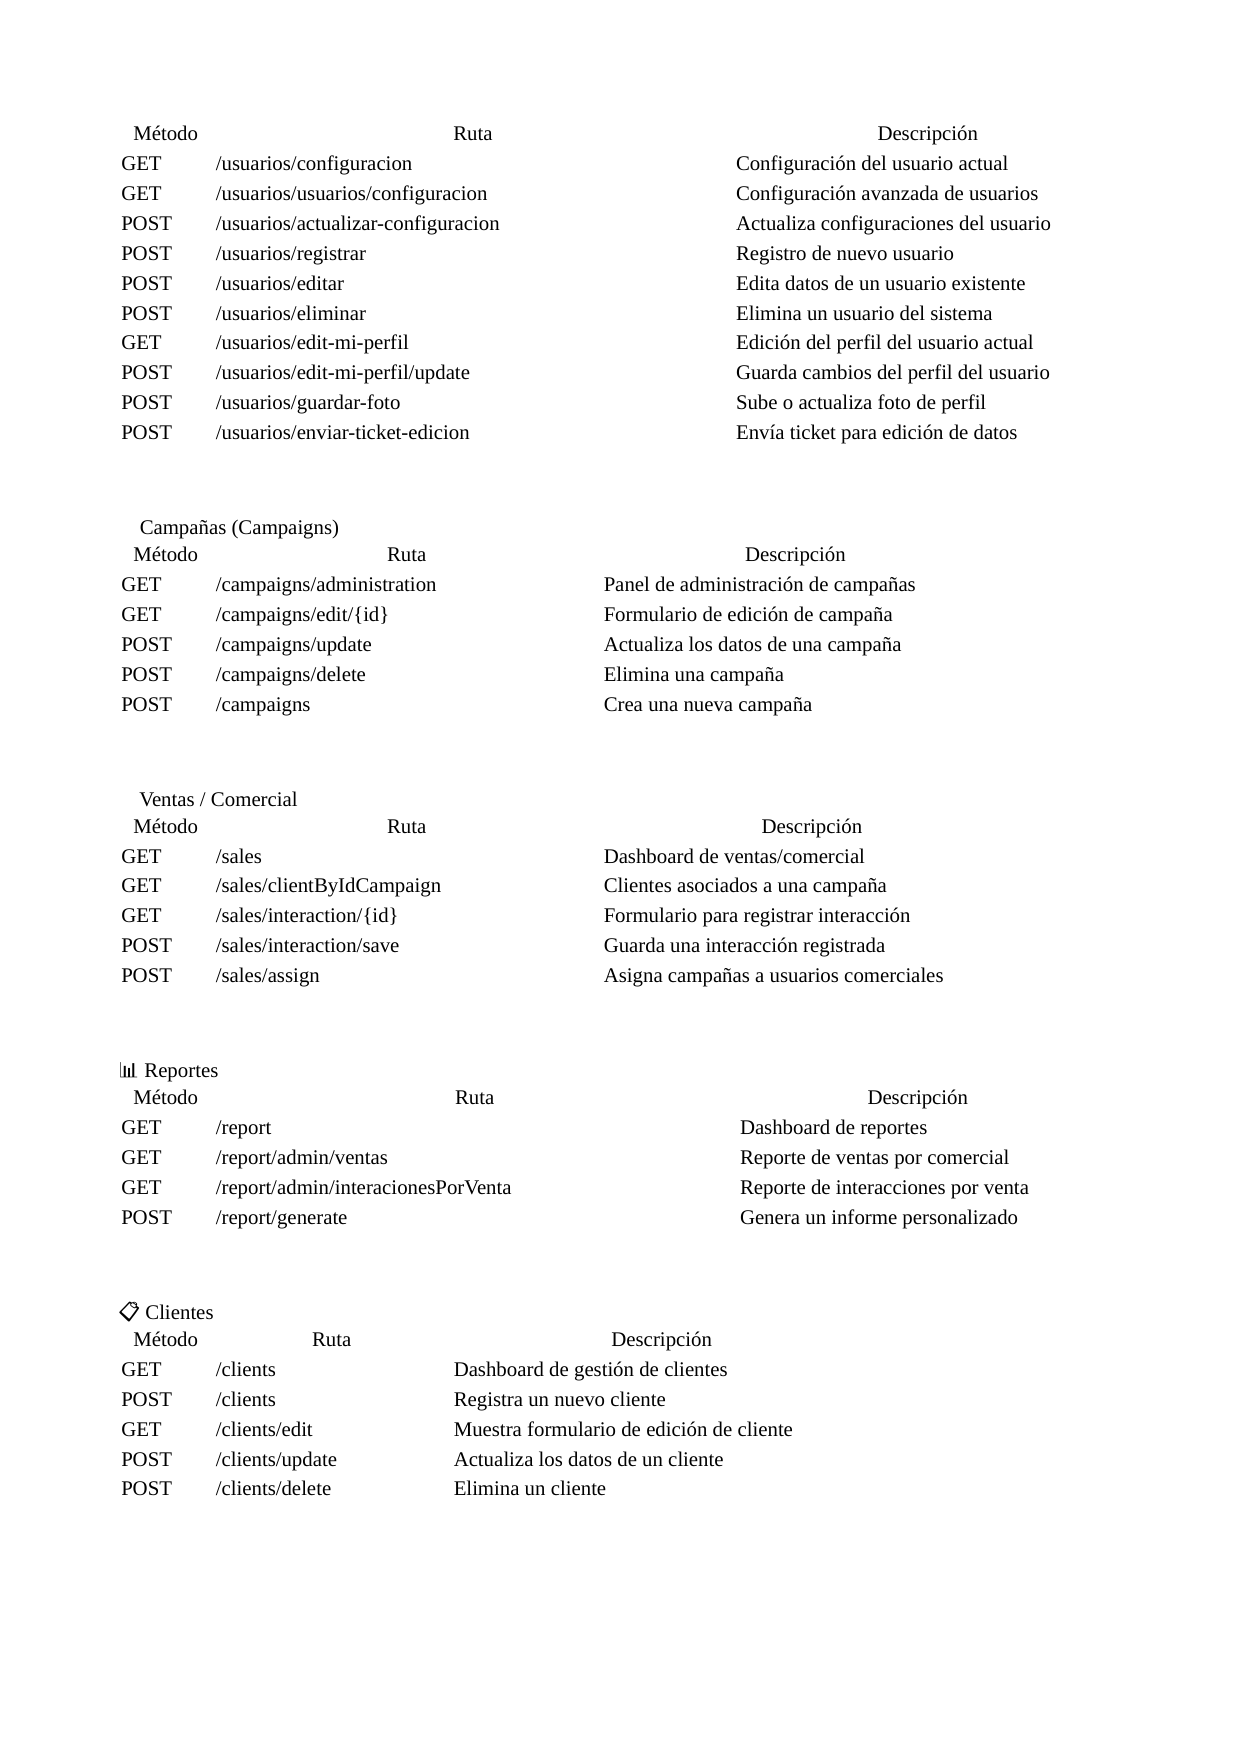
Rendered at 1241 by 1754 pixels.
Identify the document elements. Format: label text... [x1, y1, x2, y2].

subtitle 📋 Clientes [118, 1300, 1122, 1324]
table_cell Genera un informe personalizado [737, 1202, 1098, 1232]
table_cell POST [118, 659, 213, 689]
table_header Método [118, 1082, 213, 1112]
table_cell /campaigns [213, 689, 601, 718]
table_cell POST [118, 208, 213, 238]
table_cell Elimina un cliente [451, 1474, 872, 1503]
table_cell POST [118, 357, 213, 387]
table_cell POST [118, 387, 213, 417]
table_cell Dashboard de gestión de clientes [451, 1354, 872, 1384]
table_cell /clients/delete [213, 1474, 451, 1503]
table_cell Dashboard de reportes [737, 1112, 1098, 1142]
table_cell Guarda cambios del perfil del usuario [733, 357, 1122, 387]
table_cell POST [118, 298, 213, 327]
table_cell Actualiza los datos de una campaña [601, 629, 990, 659]
table_cell /usuarios/edit-mi-perfil [213, 328, 733, 357]
table_cell /usuarios/usuarios/configuracion [213, 178, 733, 208]
table_cell /clients [213, 1354, 451, 1384]
table_cell POST [118, 629, 213, 659]
table_cell GET [118, 599, 213, 629]
table_cell POST [118, 1202, 213, 1232]
table_cell Muestra formulario de edición de cliente [451, 1414, 872, 1443]
table_header Ruta [213, 539, 601, 569]
table_cell Asigna campañas a usuarios comerciales [601, 960, 1023, 990]
table_cell Elimina una campaña [601, 659, 990, 689]
table_cell GET [118, 1354, 213, 1384]
table_cell Guarda una interacción registrada [601, 930, 1023, 960]
table_cell Clientes asociados a una campaña [601, 871, 1023, 900]
table_cell /sales/interaction/{id} [213, 900, 601, 930]
table_cell Envía ticket para edición de datos [733, 417, 1122, 447]
table_cell Actualiza configuraciones del usuario [733, 208, 1122, 238]
table_cell /clients [213, 1384, 451, 1414]
table_cell GET [118, 1142, 213, 1172]
table_cell GET [118, 841, 213, 871]
table_cell Formulario de edición de campaña [601, 599, 990, 629]
table_cell /report/admin/interacionesPorVenta [213, 1172, 737, 1202]
table_cell /campaigns/delete [213, 659, 601, 689]
table_cell /usuarios/enviar-ticket-edicion [213, 417, 733, 447]
table_cell /sales/clientByIdCampaign [213, 871, 601, 900]
table_cell Edición del perfil del usuario actual [733, 328, 1122, 357]
table_cell POST [118, 930, 213, 960]
table_cell Registro de nuevo usuario [733, 238, 1122, 268]
table_cell Dashboard de ventas/comercial [601, 841, 1023, 871]
table_cell POST [118, 1474, 213, 1503]
table_header Método [118, 811, 213, 841]
table_cell GET [118, 569, 213, 599]
table_cell POST [118, 417, 213, 447]
table_header Descripción [451, 1324, 872, 1354]
subtitle 💼 Ventas / Comercial [118, 787, 1122, 811]
table_cell /usuarios/registrar [213, 238, 733, 268]
table_cell GET [118, 1172, 213, 1202]
table_cell Reporte de ventas por comercial [737, 1142, 1098, 1172]
table_cell /usuarios/actualizar-configuracion [213, 208, 733, 238]
table_cell Crea una nueva campaña [601, 689, 990, 718]
table_header Descripción [601, 811, 1023, 841]
table_cell Panel de administración de campañas [601, 569, 990, 599]
table_cell /sales [213, 841, 601, 871]
table_cell GET [118, 148, 213, 178]
table_cell POST [118, 960, 213, 990]
table_cell /campaigns/edit/{id} [213, 599, 601, 629]
table_header Método [118, 118, 213, 148]
table_cell /campaigns/update [213, 629, 601, 659]
table_cell Configuración avanzada de usuarios [733, 178, 1122, 208]
table_header Ruta [213, 811, 601, 841]
table_cell /clients/update [213, 1444, 451, 1473]
table_cell Edita datos de un usuario existente [733, 268, 1122, 297]
table_cell GET [118, 1112, 213, 1142]
table_cell /report/generate [213, 1202, 737, 1232]
table_cell /sales/interaction/save [213, 930, 601, 960]
table_cell GET [118, 328, 213, 357]
table_cell POST [118, 268, 213, 297]
table_cell GET [118, 900, 213, 930]
subtitle 📊 Reportes [118, 1058, 1122, 1082]
table_cell /usuarios/configuracion [213, 148, 733, 178]
table_cell /sales/assign [213, 960, 601, 990]
table_header Ruta [213, 1082, 737, 1112]
table_cell /report/admin/ventas [213, 1142, 737, 1172]
table_cell GET [118, 178, 213, 208]
table_cell Registra un nuevo cliente [451, 1384, 872, 1414]
table_header Ruta [213, 118, 733, 148]
table_header Método [118, 1324, 213, 1354]
table_cell POST [118, 238, 213, 268]
table_header Método [118, 539, 213, 569]
table_cell Sube o actualiza foto de perfil [733, 387, 1122, 417]
table_cell GET [118, 1414, 213, 1443]
table_header Descripción [733, 118, 1122, 148]
table_cell /clients/edit [213, 1414, 451, 1443]
table_cell /campaigns/administration [213, 569, 601, 599]
table_cell Formulario para registrar interacción [601, 900, 1023, 930]
table_header Descripción [737, 1082, 1098, 1112]
table_cell POST [118, 1384, 213, 1414]
subtitle 🎯 Campañas (Campaigns) [118, 515, 1122, 539]
table_cell /report [213, 1112, 737, 1142]
table_cell Reporte de interacciones por venta [737, 1172, 1098, 1202]
table_header Ruta [213, 1324, 451, 1354]
table_cell GET [118, 871, 213, 900]
table_cell POST [118, 689, 213, 718]
table_cell /usuarios/guardar-foto [213, 387, 733, 417]
table_cell Actualiza los datos de un cliente [451, 1444, 872, 1473]
table_cell /usuarios/eliminar [213, 298, 733, 327]
table_cell Elimina un usuario del sistema [733, 298, 1122, 327]
table_cell /usuarios/edit-mi-perfil/update [213, 357, 733, 387]
table_cell Configuración del usuario actual [733, 148, 1122, 178]
table_header Descripción [601, 539, 990, 569]
table_cell POST [118, 1444, 213, 1473]
table_cell /usuarios/editar [213, 268, 733, 297]
